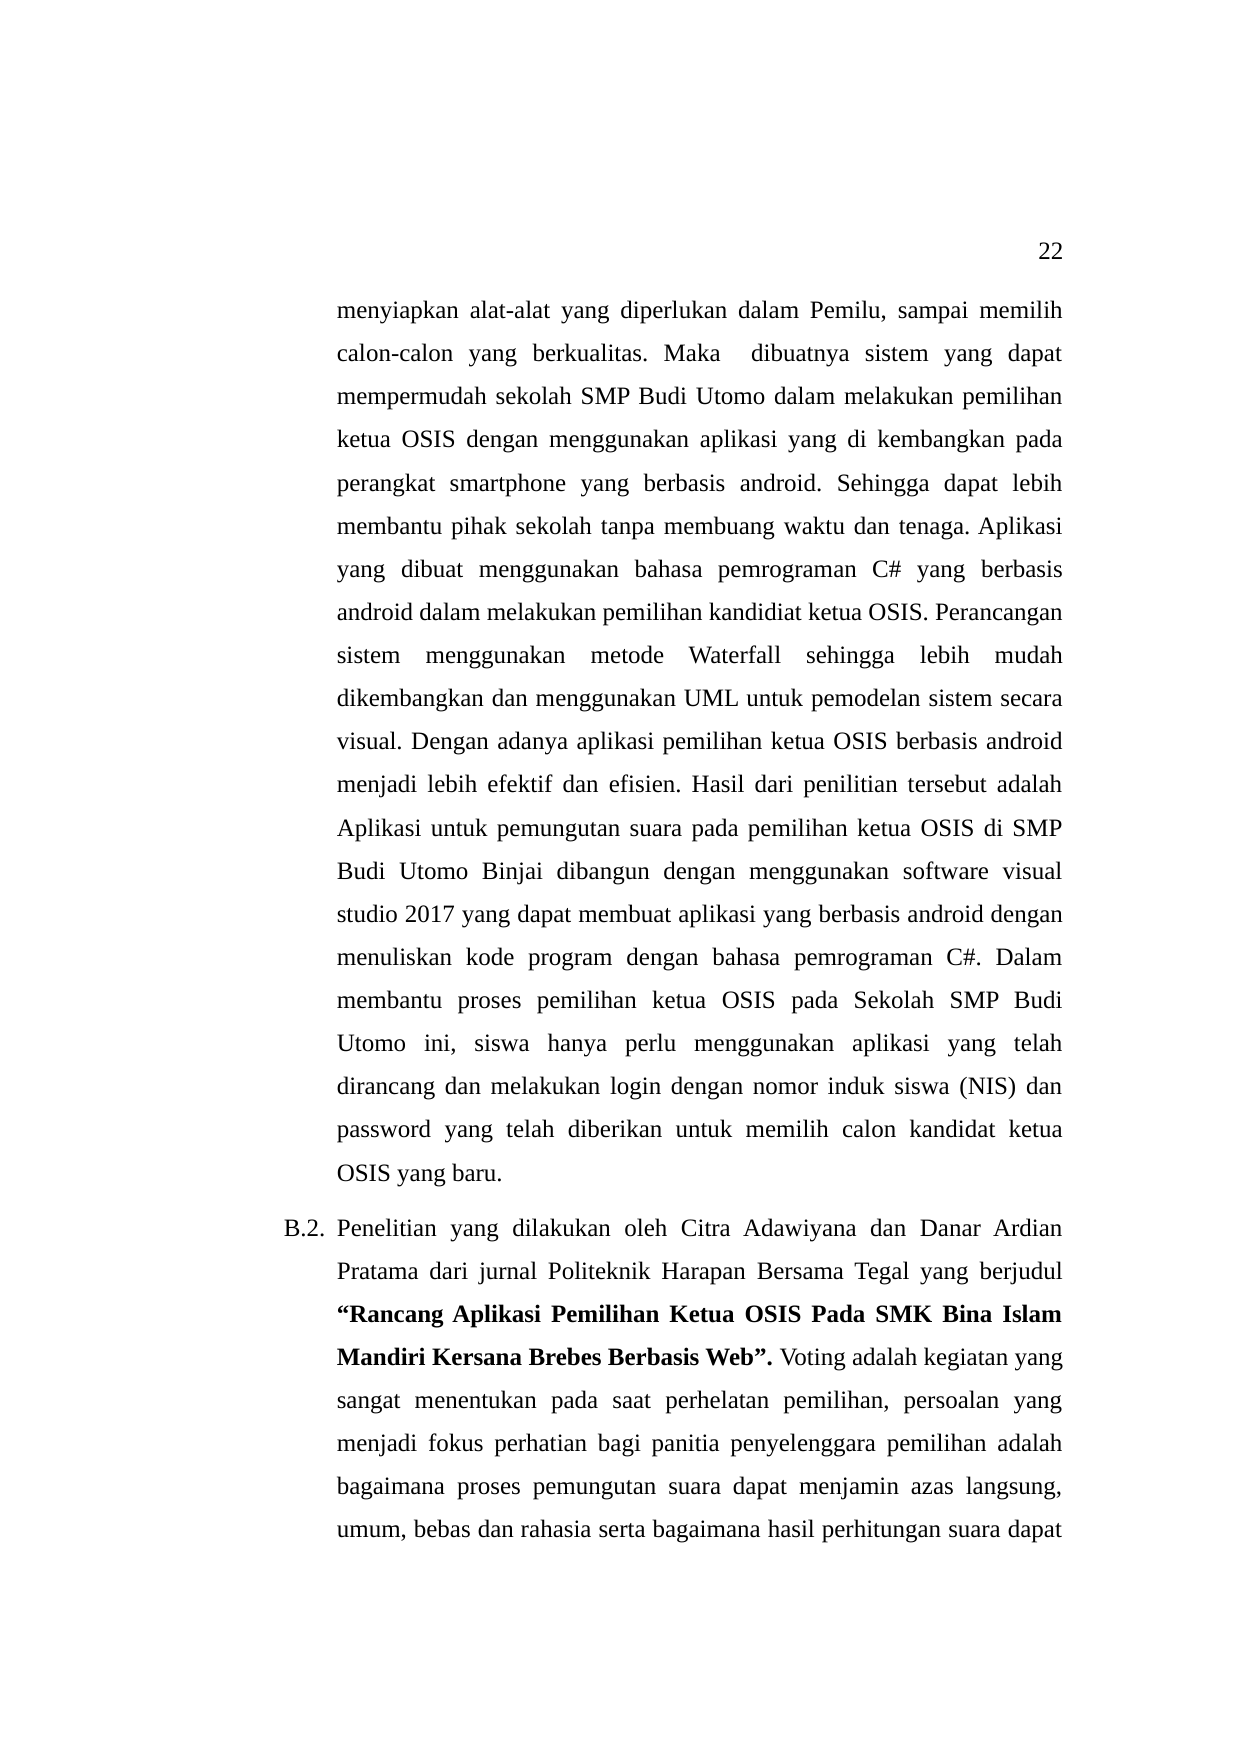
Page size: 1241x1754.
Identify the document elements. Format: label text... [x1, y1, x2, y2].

list menyiapkan alat-alat yang diperlukan dalam Pemilu, sampai memilih calon-calon yang berkualitas. Maka dibuatnya sistem yang dapat mempermudah sekolah SMP Budi Utomo dalam melakukan pemilihan ketua OSIS dengan menggunakan aplikasi yang di kembangkan pada perangkat smartphone yang berbasis android. Sehingga dapat lebih membantu pihak sekolah tanpa membuang waktu dan tenaga. Aplikasi yang dibuat menggunakan bahasa pemrograman C# yang berbasis android dalam melakukan pemilihan kandidiat ketua OSIS. Perancangan sistem menggunakan metode Waterfall sehingga lebih mudah dikembangkan dan menggunakan UML untuk pemodelan sistem secara visual. Dengan adanya aplikasi pemilihan ketua OSIS berbasis android menjadi lebih efektif dan efisien. Hasil dari penilitian tersebut adalah Aplikasi untuk pemungutan suara pada pemilihan ketua OSIS di SMP Budi Utomo Binjai dibangun dengan menggunakan software visual studio 2017 yang dapat membuat aplikasi yang berbasis android dengan menuliskan kode program dengan bahasa pemrograman C#. Dalam membantu proses pemilihan ketua OSIS pada Sekolah SMP Budi Utomo ini, siswa hanya perlu menggunakan aplikasi yang telah dirancang dan melakukan login dengan nomor induk siswa (NIS) dan password yang telah diberikan untuk memilih calon kandidat ketua OSIS yang baru. [283, 295, 1063, 1186]
list Penelitian yang dilakukan oleh Citra Adawiyana dan Danar Ardian Pratama dari jurnal Politeknik Harapan Bersama Tegal yang berjudul “Rancang Aplikasi Pemilihan Ketua OSIS Pada SMK Bina Islam Mandiri Kersana Brebes Berbasis Web”. Voting adalah kegiatan yang sangat menentukan pada saat perhelatan pemilihan, persoalan yang menjadi fokus perhatian bagi panitia penyelenggara pemilihan adalah bagaimana proses pemungutan suara dapat menjamin azas langsung, umum, bebas dan rahasia serta bagaimana hasil perhitungan suara dapat [283, 1213, 1063, 1543]
